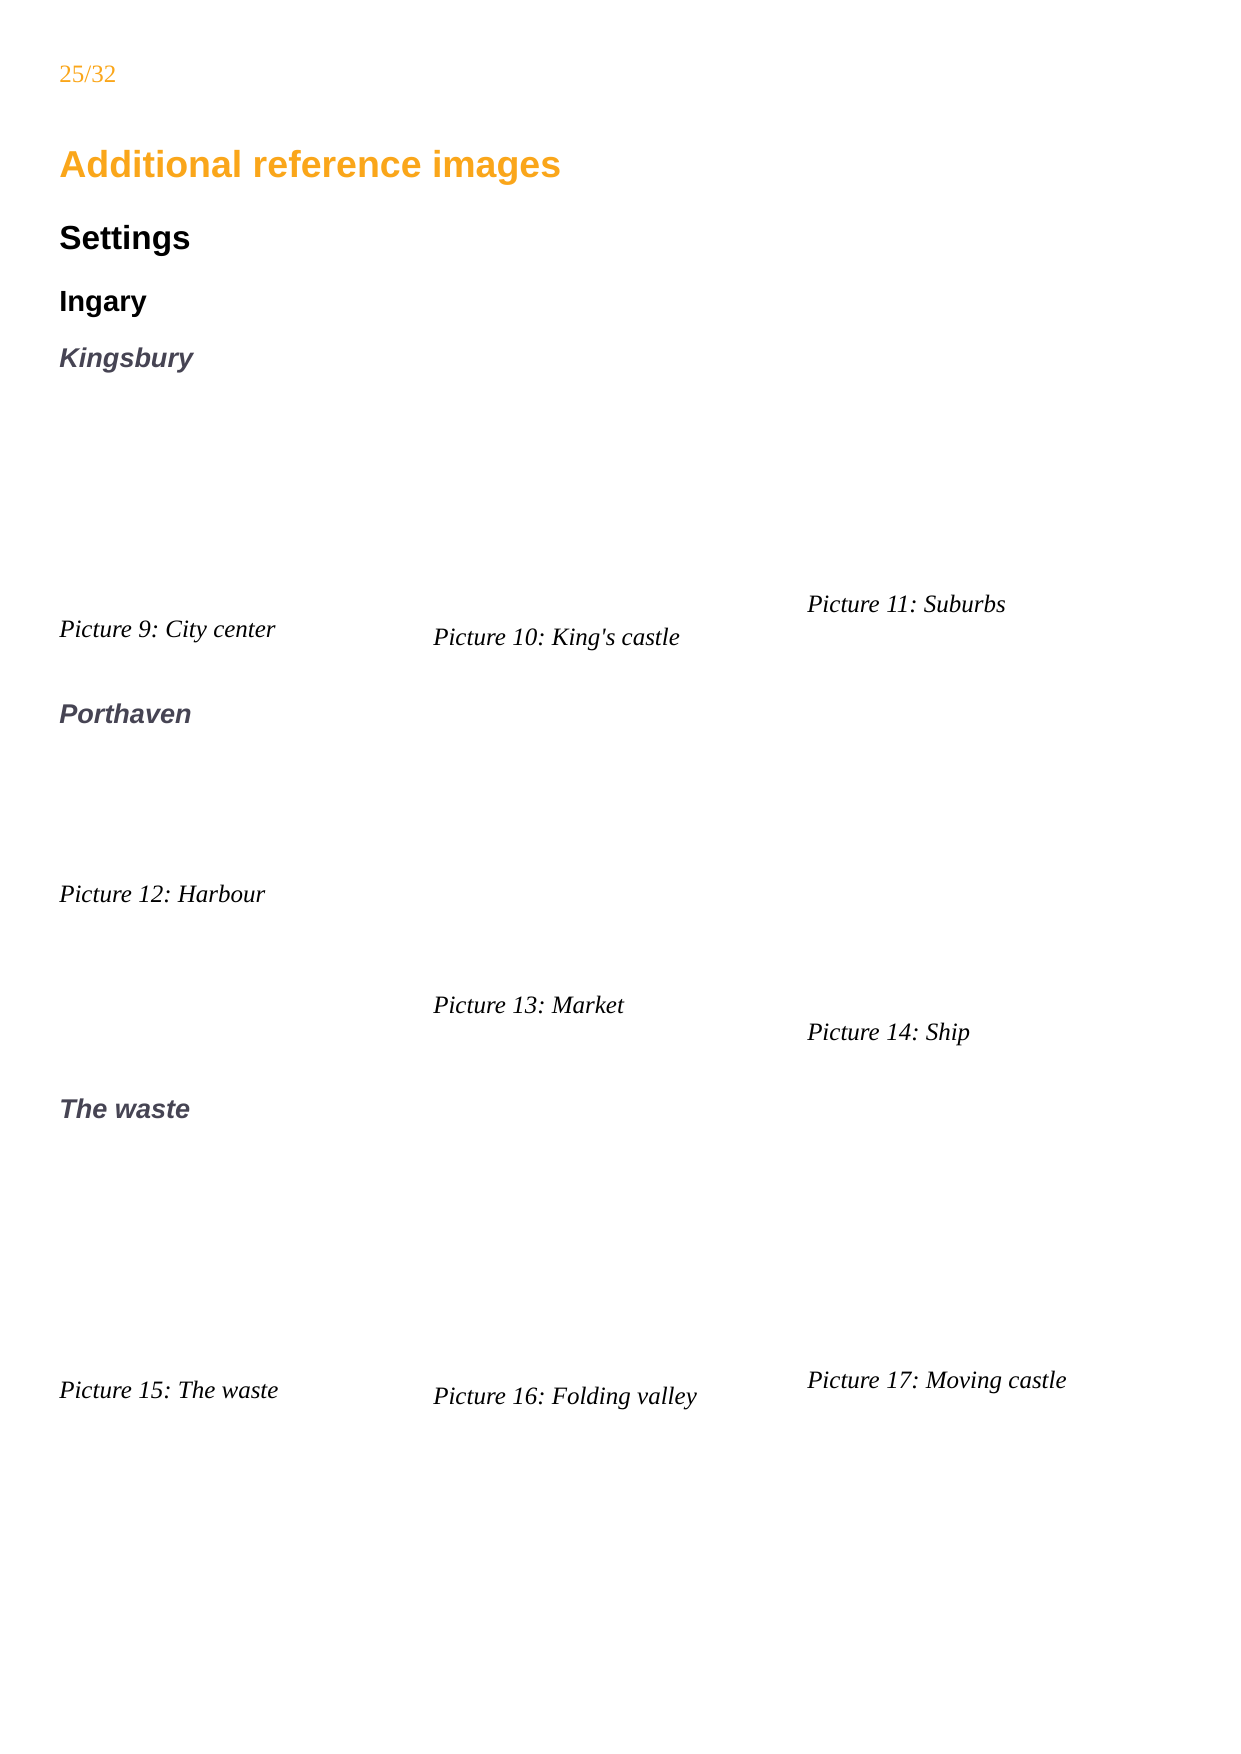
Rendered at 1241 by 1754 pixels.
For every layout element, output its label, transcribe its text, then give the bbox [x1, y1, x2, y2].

table_header [59, 742, 433, 1081]
table_header [433, 1137, 807, 1445]
table_header [65, 887, 71, 894]
table_header [59, 1404, 433, 1445]
table_header [65, 622, 71, 629]
subtitle Settings [59, 218, 1181, 257]
table_header [807, 1137, 1181, 1445]
subtitle Kingsbury [59, 342, 1181, 374]
table_header [439, 1389, 445, 1396]
table_header [813, 597, 819, 604]
table_header [439, 630, 445, 637]
table_header [433, 742, 807, 1081]
table_header [439, 998, 445, 1005]
table_header [807, 386, 1181, 686]
table_header [59, 386, 433, 686]
subtitle Additional reference images [59, 142, 1181, 185]
table_header [813, 1373, 819, 1380]
table_header [59, 1137, 433, 1403]
subtitle Ingary [59, 284, 1181, 317]
table_header [807, 742, 1181, 1081]
table_header [433, 386, 807, 686]
subtitle The waste [59, 1093, 1181, 1124]
table_header [65, 1383, 71, 1390]
table_header [813, 1025, 819, 1032]
subtitle Porthaven [59, 698, 1181, 729]
